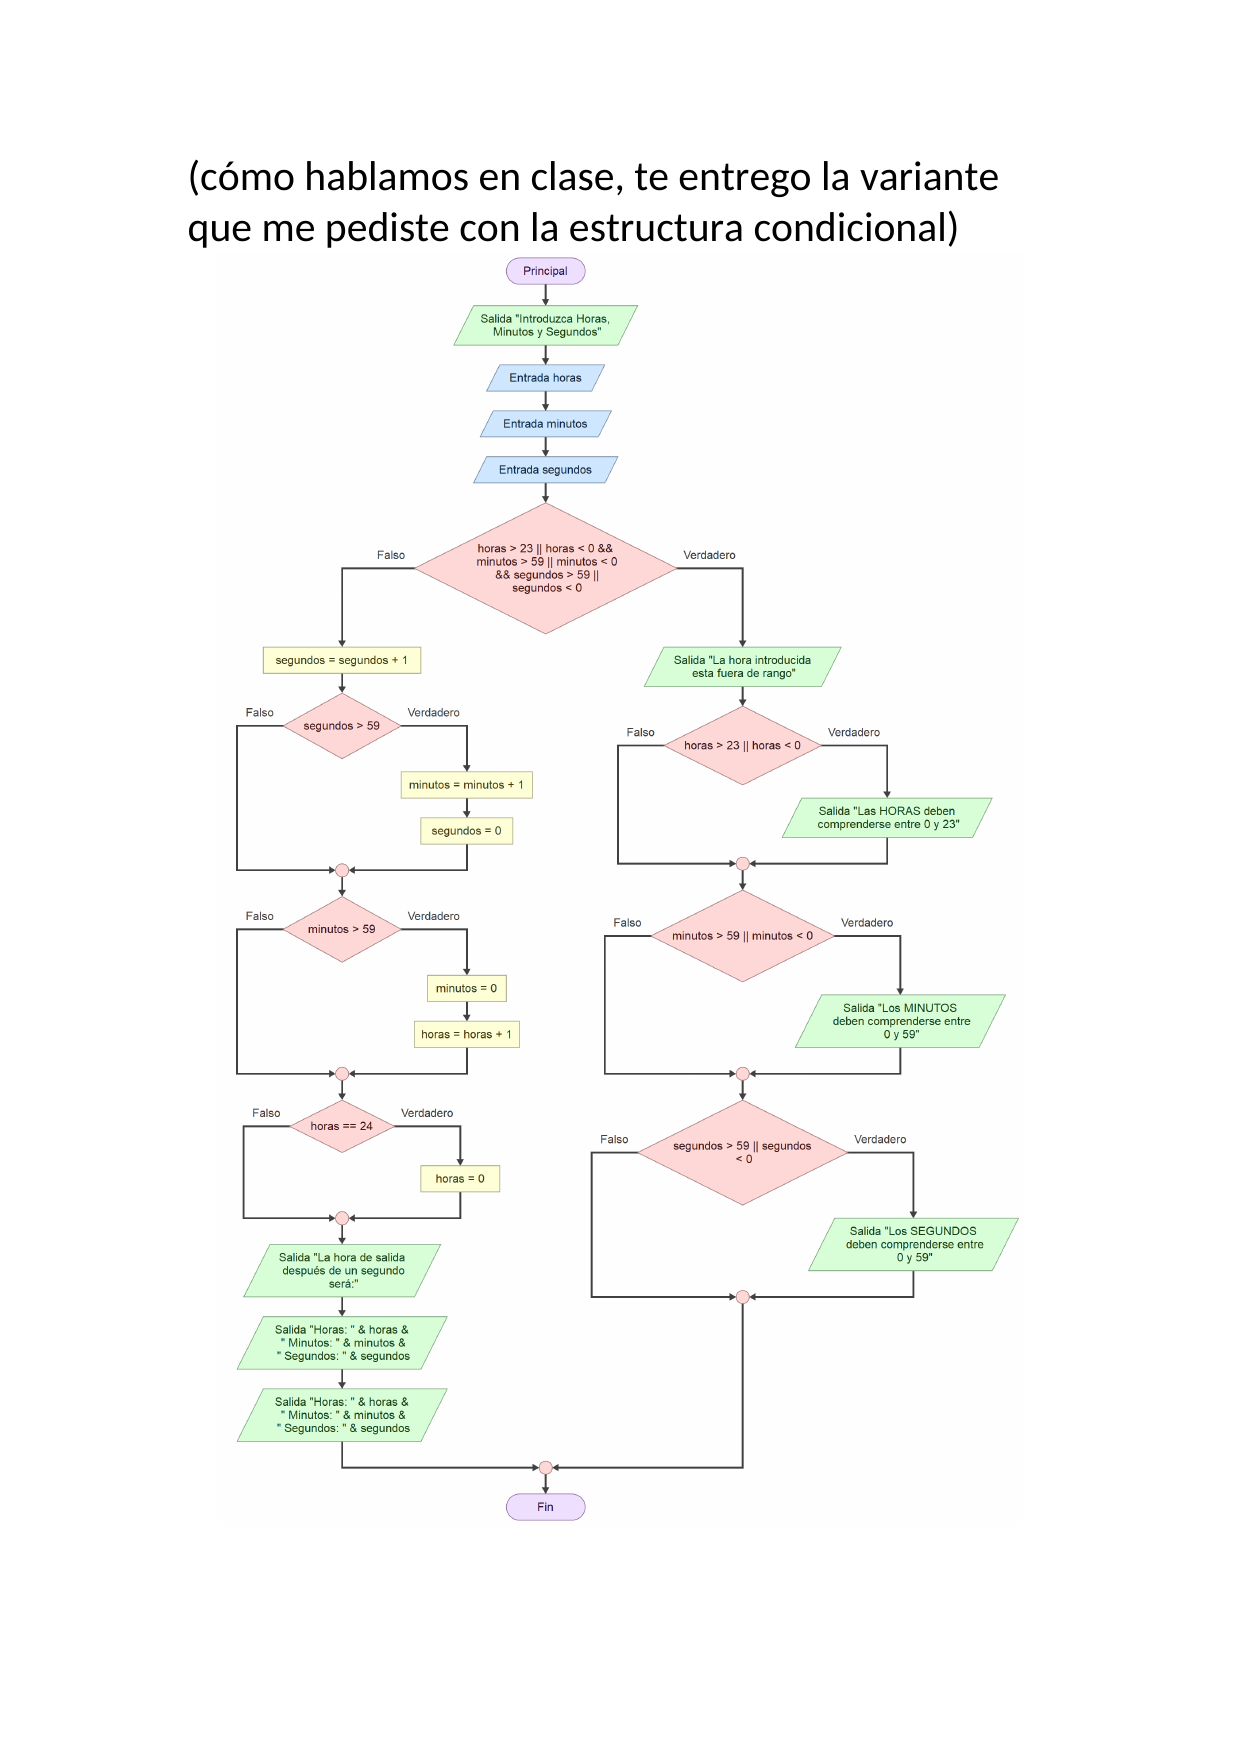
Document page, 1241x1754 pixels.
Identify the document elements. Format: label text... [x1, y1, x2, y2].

text (cómo hablamos en clase, te entrego la variante que me pediste con la estructura condicional) [187, 150, 1053, 252]
picture [217, 251, 1023, 1526]
